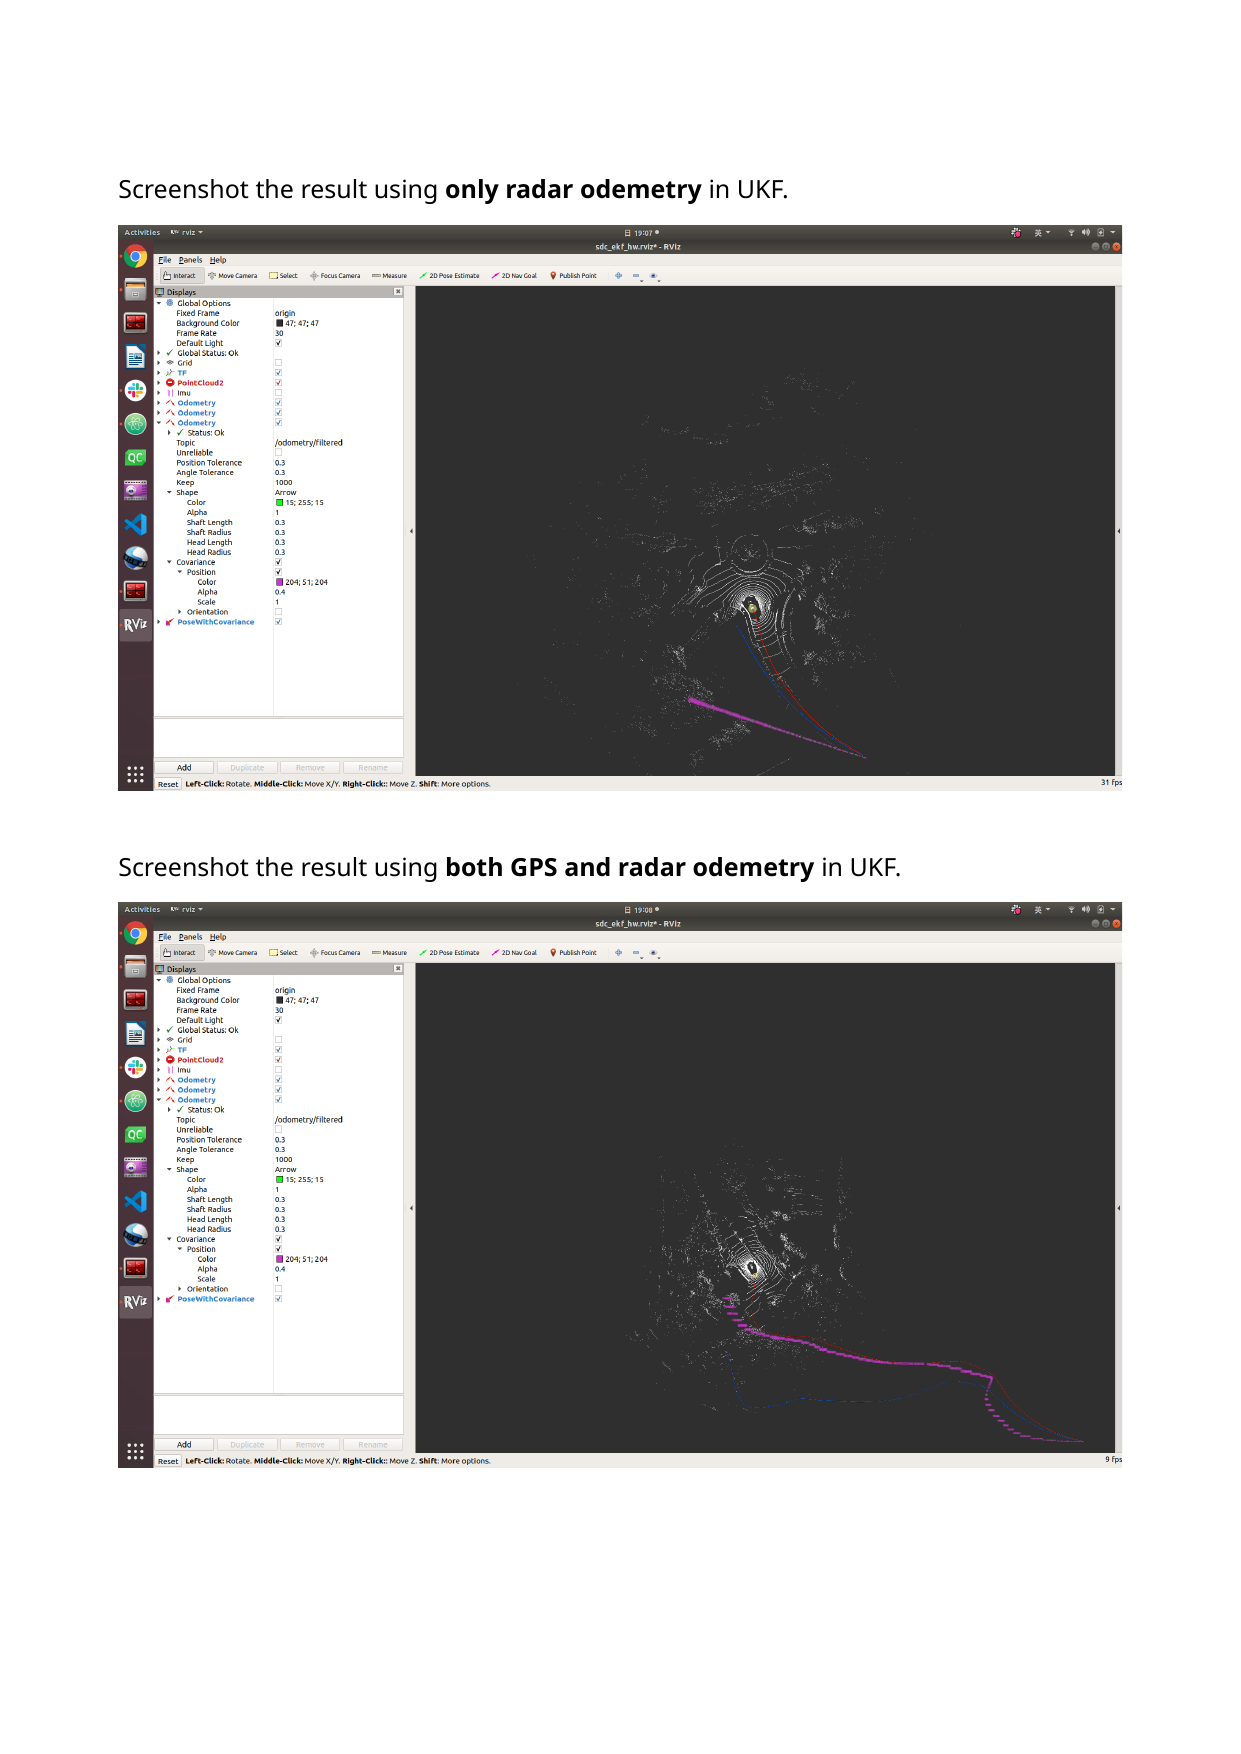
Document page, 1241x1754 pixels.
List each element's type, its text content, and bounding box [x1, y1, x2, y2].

picture [118, 225, 1123, 791]
text Screenshot the result using only radar odemetry in UKF. [118, 172, 1122, 206]
text Screenshot the result using both GPS and radar odemetry in UKF. [118, 849, 1122, 883]
picture [118, 902, 1123, 1468]
